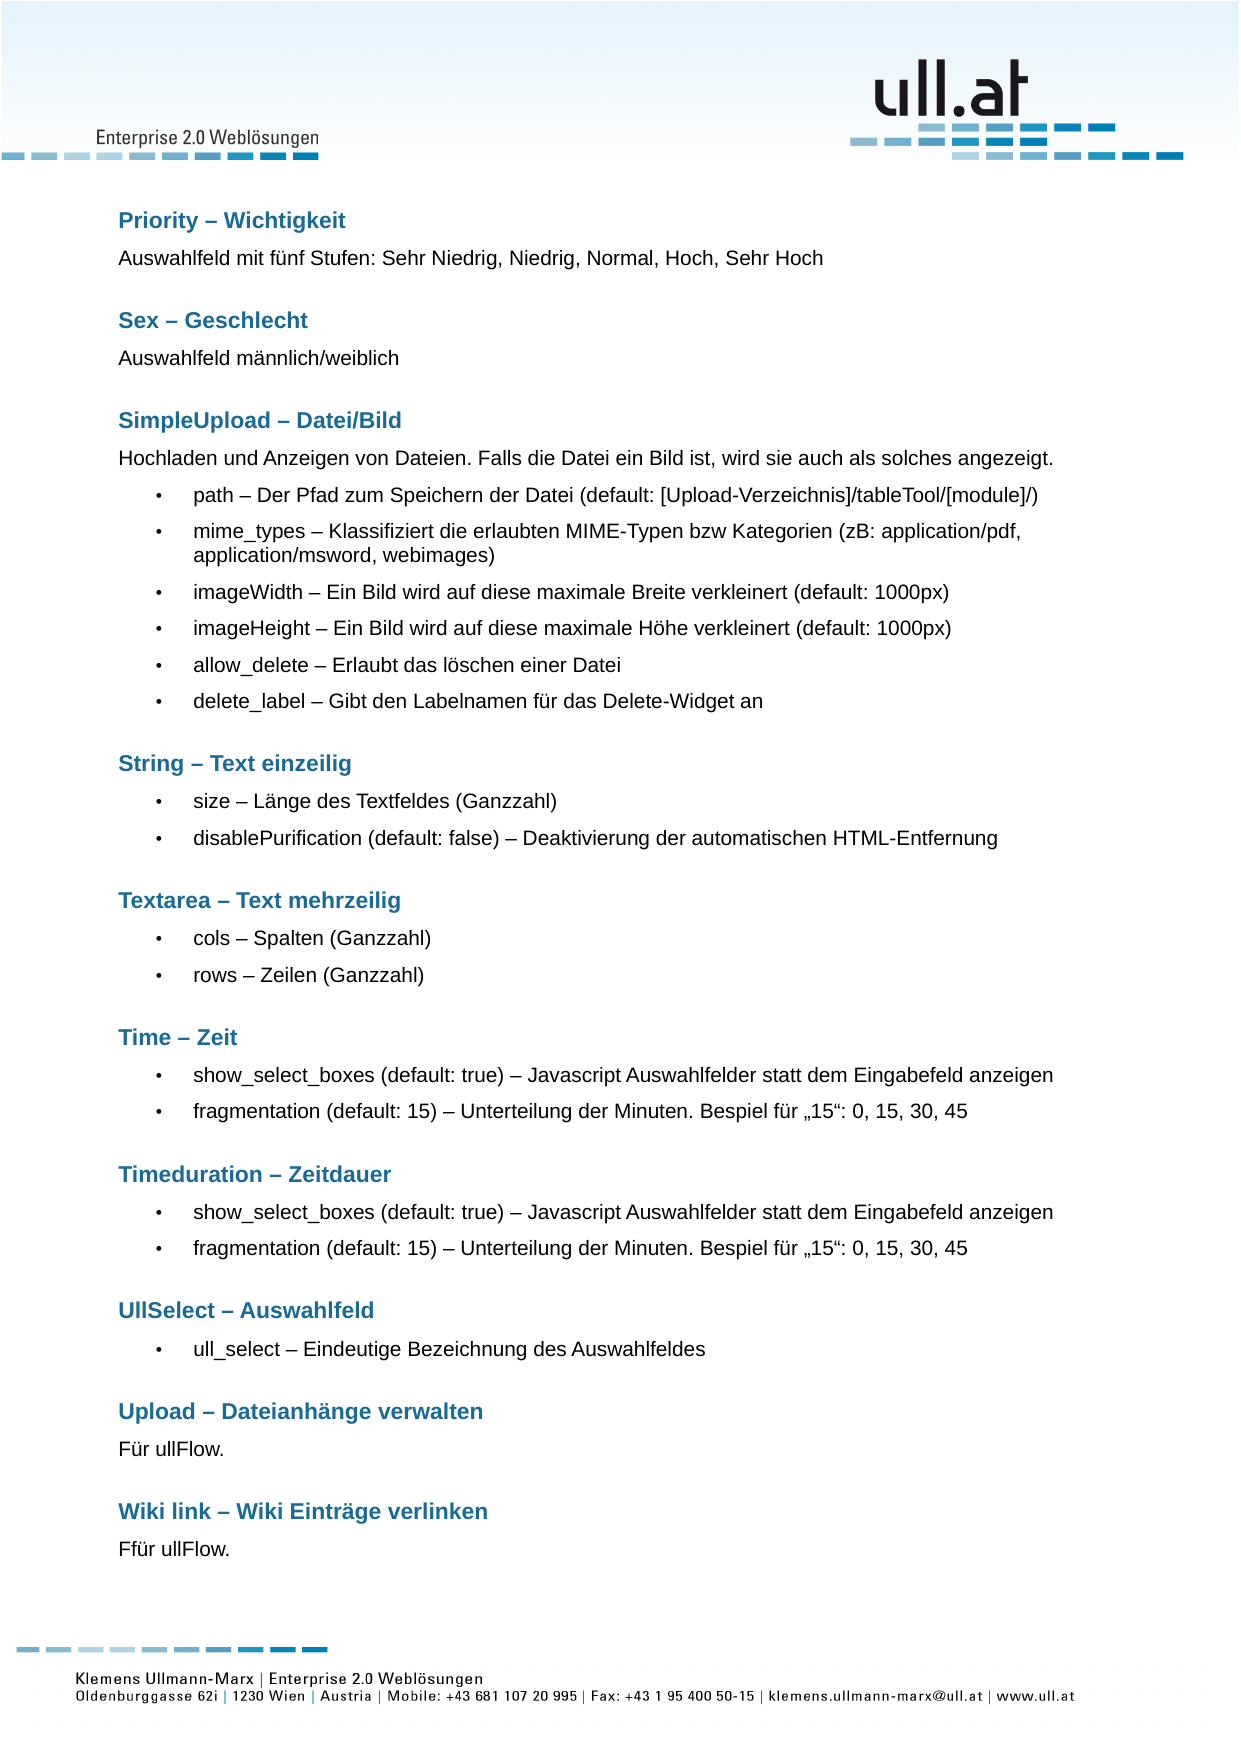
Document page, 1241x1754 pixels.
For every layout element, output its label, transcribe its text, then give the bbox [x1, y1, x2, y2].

list disablePurification (default: false) – Deaktivierung der automatischen HTML-Entfernung [156, 826, 1122, 850]
list show_select_boxes (default: true) – Javascript Auswahlfelder statt dem Eingabefeld anzeigen [156, 1199, 1122, 1223]
list imageHeight – Ein Bild wird auf diese maximale Höhe verkleinert (default: 1000px) [156, 616, 1122, 640]
text Auswahlfeld mit fünf Stufen: Sehr Niedrig, Niedrig, Normal, Hoch, Sehr Hoch [118, 246, 1122, 269]
subtitle Time – Zeit [118, 1024, 1122, 1050]
subtitle Sex – Geschlecht [118, 307, 1122, 333]
text Für ullFlow. [118, 1437, 1122, 1461]
picture [1, 1, 1239, 160]
list imageWidth – Ein Bild wird auf diese maximale Breite verkleinert (default: 1000px) [156, 579, 1122, 603]
subtitle String – Text einzeilig [118, 750, 1122, 777]
list ull_select – Eindeutige Bezeichnung des Auswahlfeldes [156, 1336, 1122, 1360]
list path – Der Pfad zum Speichern der Datei (default: [Upload-Verzeichnis]/tableTool/[module]/) [156, 483, 1122, 507]
subtitle Priority – Wichtigkeit [118, 207, 1122, 233]
list delete_label – Gibt den Labelnamen für das Delete-Widget an [156, 689, 1122, 713]
text Hochladen und Anzeigen von Dateien. Falls die Datei ein Bild ist, wird sie auch als solches angezeigt. [118, 446, 1122, 470]
list show_select_boxes (default: true) – Javascript Auswahlfelder statt dem Eingabefeld anzeigen [156, 1063, 1122, 1087]
text Ffür ullFlow. [118, 1537, 1122, 1561]
list allow_delete – Erlaubt das löschen einer Datei [156, 652, 1122, 676]
subtitle Textarea – Text mehrzeilig [118, 887, 1122, 913]
subtitle SimpleUpload – Datei/Bild [118, 407, 1122, 434]
subtitle UllSelect – Auswahlfeld [118, 1297, 1122, 1324]
list size – Länge des Textfeldes (Ganzzahl) [156, 789, 1122, 813]
subtitle Upload – Dateianhänge verwalten [118, 1398, 1122, 1424]
subtitle Wiki link – Wiki Einträge verlinken [118, 1498, 1122, 1524]
list fragmentation (default: 15) – Unterteilung der Minuten. Bespiel für „15“: 0, 15, 30, 45 [156, 1099, 1122, 1123]
subtitle Timeduration – Zeitdauer [118, 1161, 1122, 1187]
list fragmentation (default: 15) – Unterteilung der Minuten. Bespiel für „15“: 0, 15, 30, 45 [156, 1236, 1122, 1260]
list mime_types – Klassifiziert die erlaubten MIME-Typen bzw Kategorien (zB: application/pdf, application/msword, webimages) [156, 519, 1122, 567]
list cols – Spalten (Ganzzahl) [156, 926, 1122, 950]
picture [16, 1647, 1230, 1745]
text Auswahlfeld männlich/weiblich [118, 346, 1122, 370]
list rows – Zeilen (Ganzzahl) [156, 962, 1122, 986]
